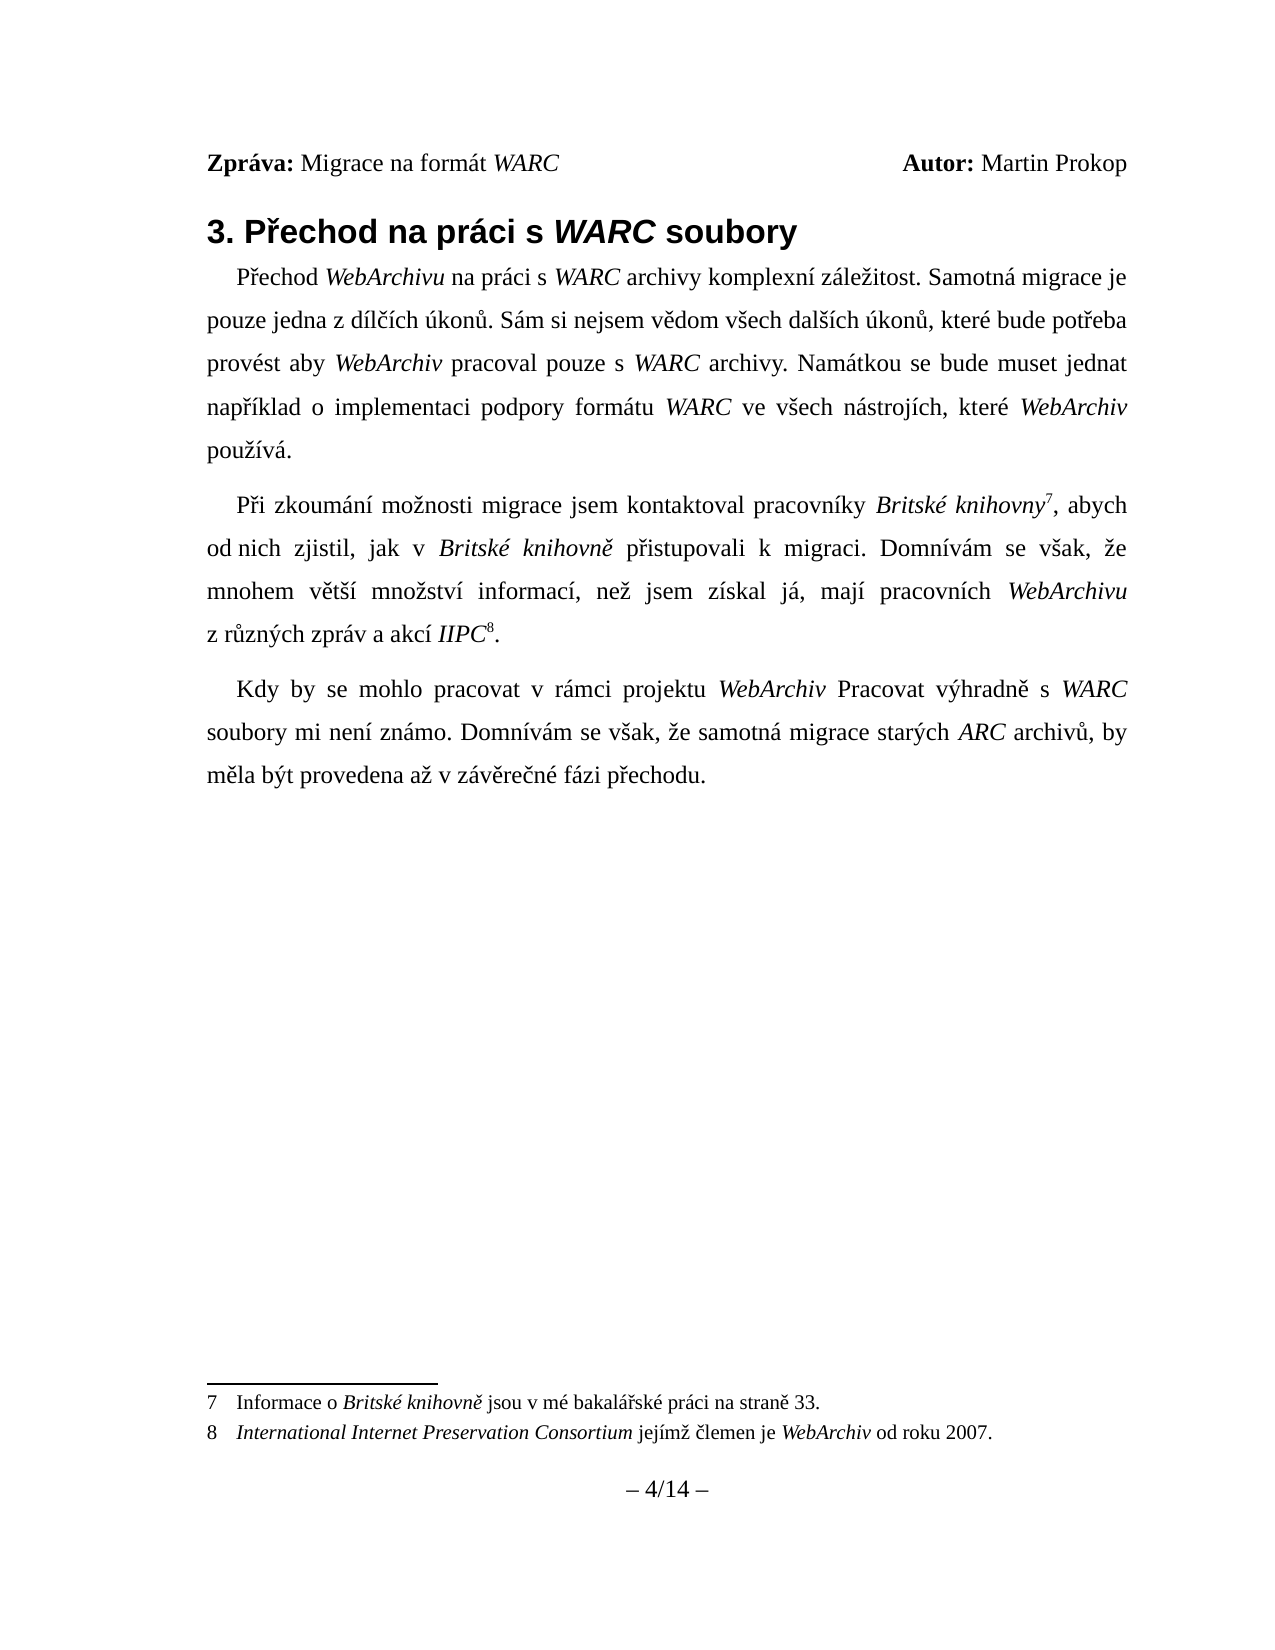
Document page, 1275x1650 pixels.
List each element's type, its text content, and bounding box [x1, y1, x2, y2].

subtitle Při zkoumání možnosti migrace jsem kontaktoval pracovníky Britské knihovny, abych od nich zjistil, jak v Britské knihovně přistupovali k migraci. Domnívám se však, že mnohem větší množství informací, než jsem získal já, mají pracovních WebArchivu z různých zpráv a akcí IIPC. [207, 490, 1127, 648]
subtitle Přechod WebArchivu na práci s WARC archivy komplexní záležitost. Samotná migrace je pouze jedna z dílčích úkonů. Sám si nejsem vědom všech dalších úkonů, které bude potřeba provést aby WebArchiv pracoval pouze s WARC archivy. Namátkou se bude muset jednat například o implementaci podpory formátu WARC ve všech nástrojích, které WebArchiv používá. [207, 262, 1127, 463]
subtitle Kdy by se mohlo pracovat v rámci projektu WebArchiv Pracovat výhradně s WARC soubory mi není známo. Domnívám se však, že samotná migrace starých ARC archivů, by měla být provedena až v závěrečné fázi přechodu. [207, 674, 1127, 789]
subtitle 3. Přechod na práci s WARC soubory [207, 212, 1127, 250]
text International Internet Preservation Consortium jejímž člemen je WebArchiv od roku 2007. [207, 1420, 1127, 1444]
text Informace o Britské knihovně jsou v mé bakalářské práci na straně 33. [207, 1390, 1127, 1414]
